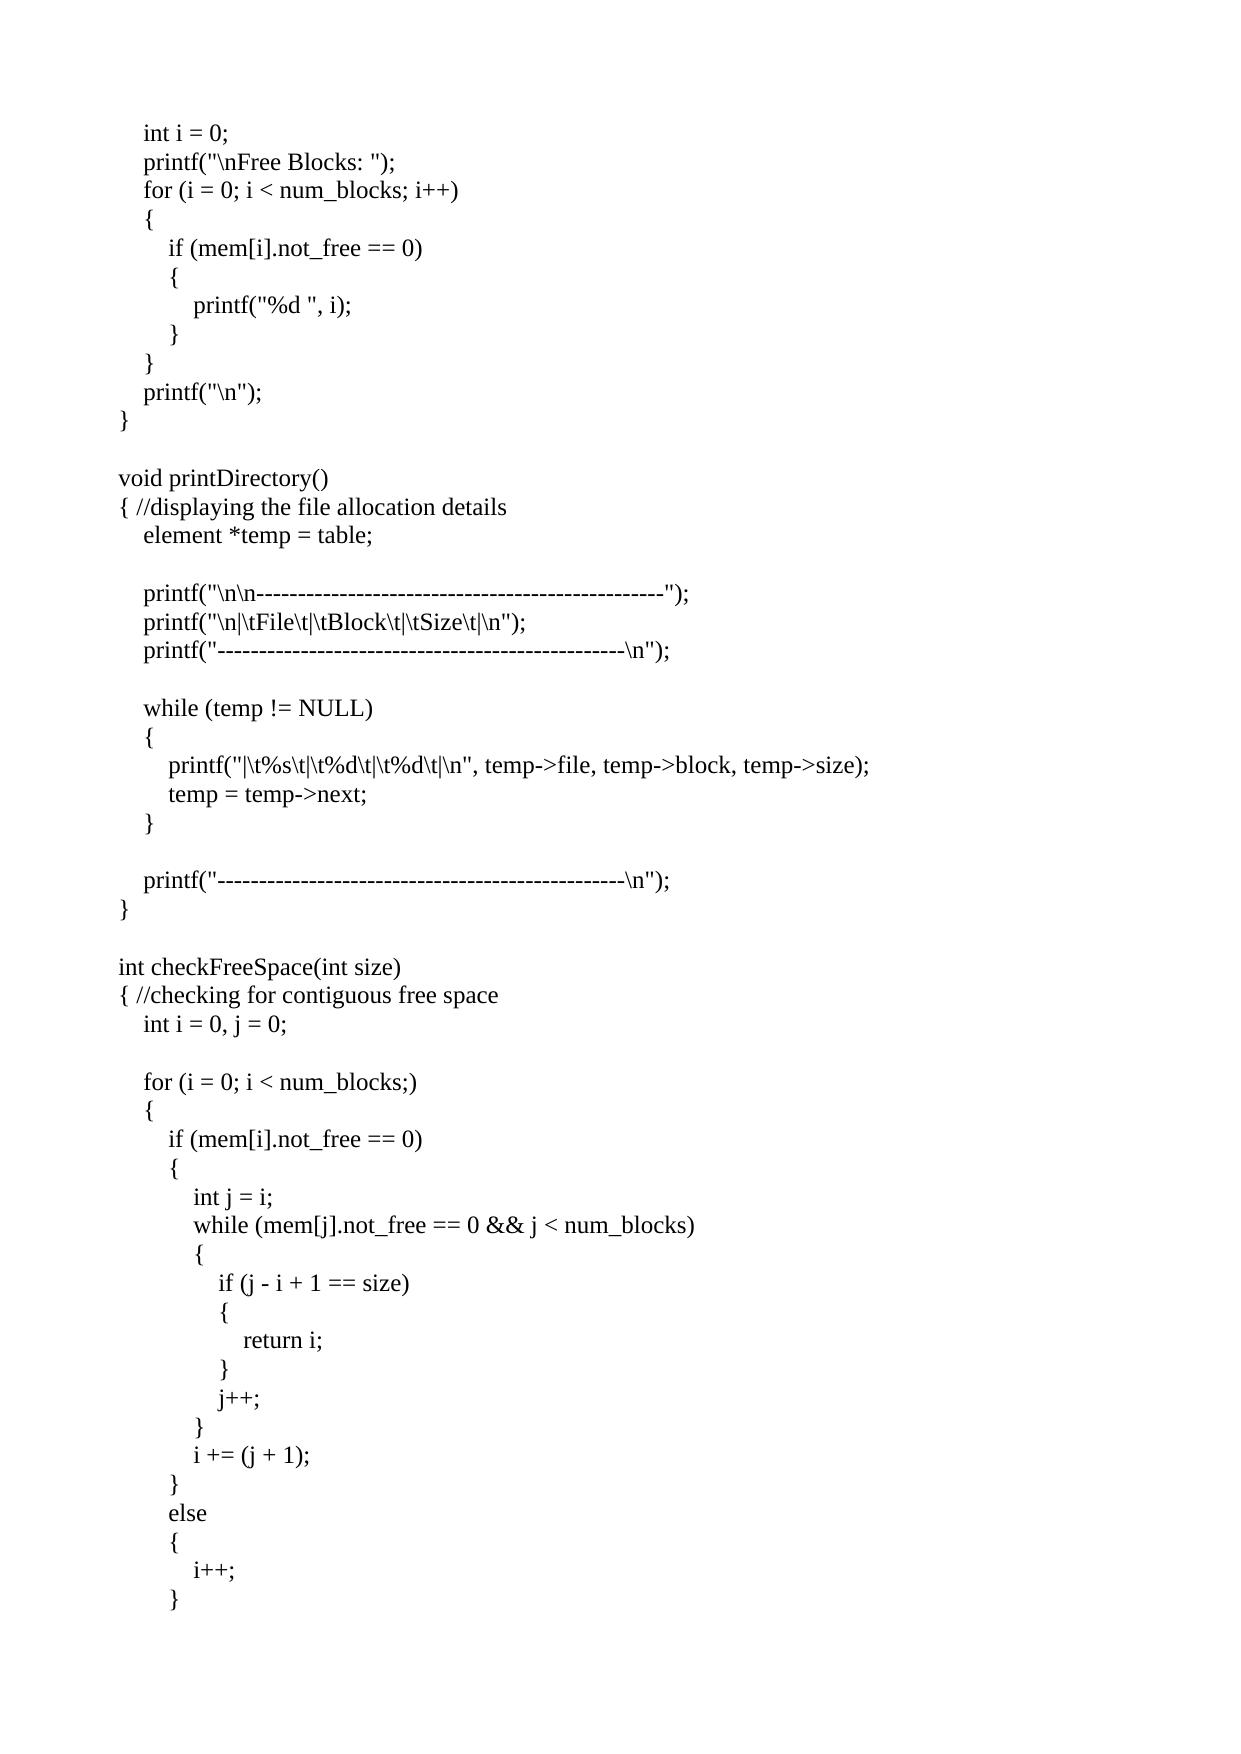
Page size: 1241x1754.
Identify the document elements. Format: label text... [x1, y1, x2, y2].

text int i = 0, j = 0; [118, 1009, 1122, 1038]
text printf("|\t%s\t|\t%d\t|\t%d\t|\n", temp->file, temp->block, temp->size); [118, 751, 1122, 779]
text element *temp = table; [118, 521, 1122, 549]
text } [118, 348, 1122, 377]
text } [118, 1412, 1122, 1441]
text printf("-------------------------------------------------\n"); [118, 866, 1122, 894]
text while (mem[j].not_free == 0 && j < num_blocks) [118, 1211, 1122, 1239]
text i++; [118, 1556, 1122, 1584]
text printf("\n|\tFile\t|\tBlock\t|\tSize\t|\n"); [118, 607, 1122, 636]
text { [118, 1527, 1122, 1556]
text return i; [118, 1326, 1122, 1354]
text if (j - i + 1 == size) [118, 1268, 1122, 1297]
text } [118, 1354, 1122, 1383]
text { [118, 1096, 1122, 1124]
text { [118, 262, 1122, 291]
text int checkFreeSpace(int size) [118, 952, 1122, 981]
text { [118, 1239, 1122, 1268]
text else [118, 1498, 1122, 1527]
text } [118, 406, 1122, 434]
text printf("\n"); [118, 377, 1122, 406]
text while (temp != NULL) [118, 693, 1122, 722]
text int j = i; [118, 1182, 1122, 1211]
text i += (j + 1); [118, 1441, 1122, 1469]
text } [118, 894, 1122, 923]
text } [118, 319, 1122, 348]
text } [118, 1469, 1122, 1498]
text { [118, 1297, 1122, 1326]
text for (i = 0; i < num_blocks;) [118, 1067, 1122, 1096]
text if (mem[i].not_free == 0) [118, 1124, 1122, 1153]
text int i = 0; [118, 118, 1122, 147]
text printf("%d ", i); [118, 291, 1122, 319]
text if (mem[i].not_free == 0) [118, 233, 1122, 262]
text printf("\n\n-------------------------------------------------"); [118, 578, 1122, 607]
text temp = temp->next; [118, 779, 1122, 808]
text printf("-------------------------------------------------\n"); [118, 636, 1122, 664]
text } [118, 808, 1122, 837]
text { //displaying the file allocation details [118, 492, 1122, 521]
text { //checking for contiguous free space [118, 981, 1122, 1009]
text { [118, 1153, 1122, 1182]
text for (i = 0; i < num_blocks; i++) [118, 176, 1122, 204]
text { [118, 722, 1122, 751]
text printf("\nFree Blocks: "); [118, 147, 1122, 176]
text } [118, 1584, 1122, 1613]
text { [118, 204, 1122, 233]
text j++; [118, 1383, 1122, 1412]
text void printDirectory() [118, 463, 1122, 492]
